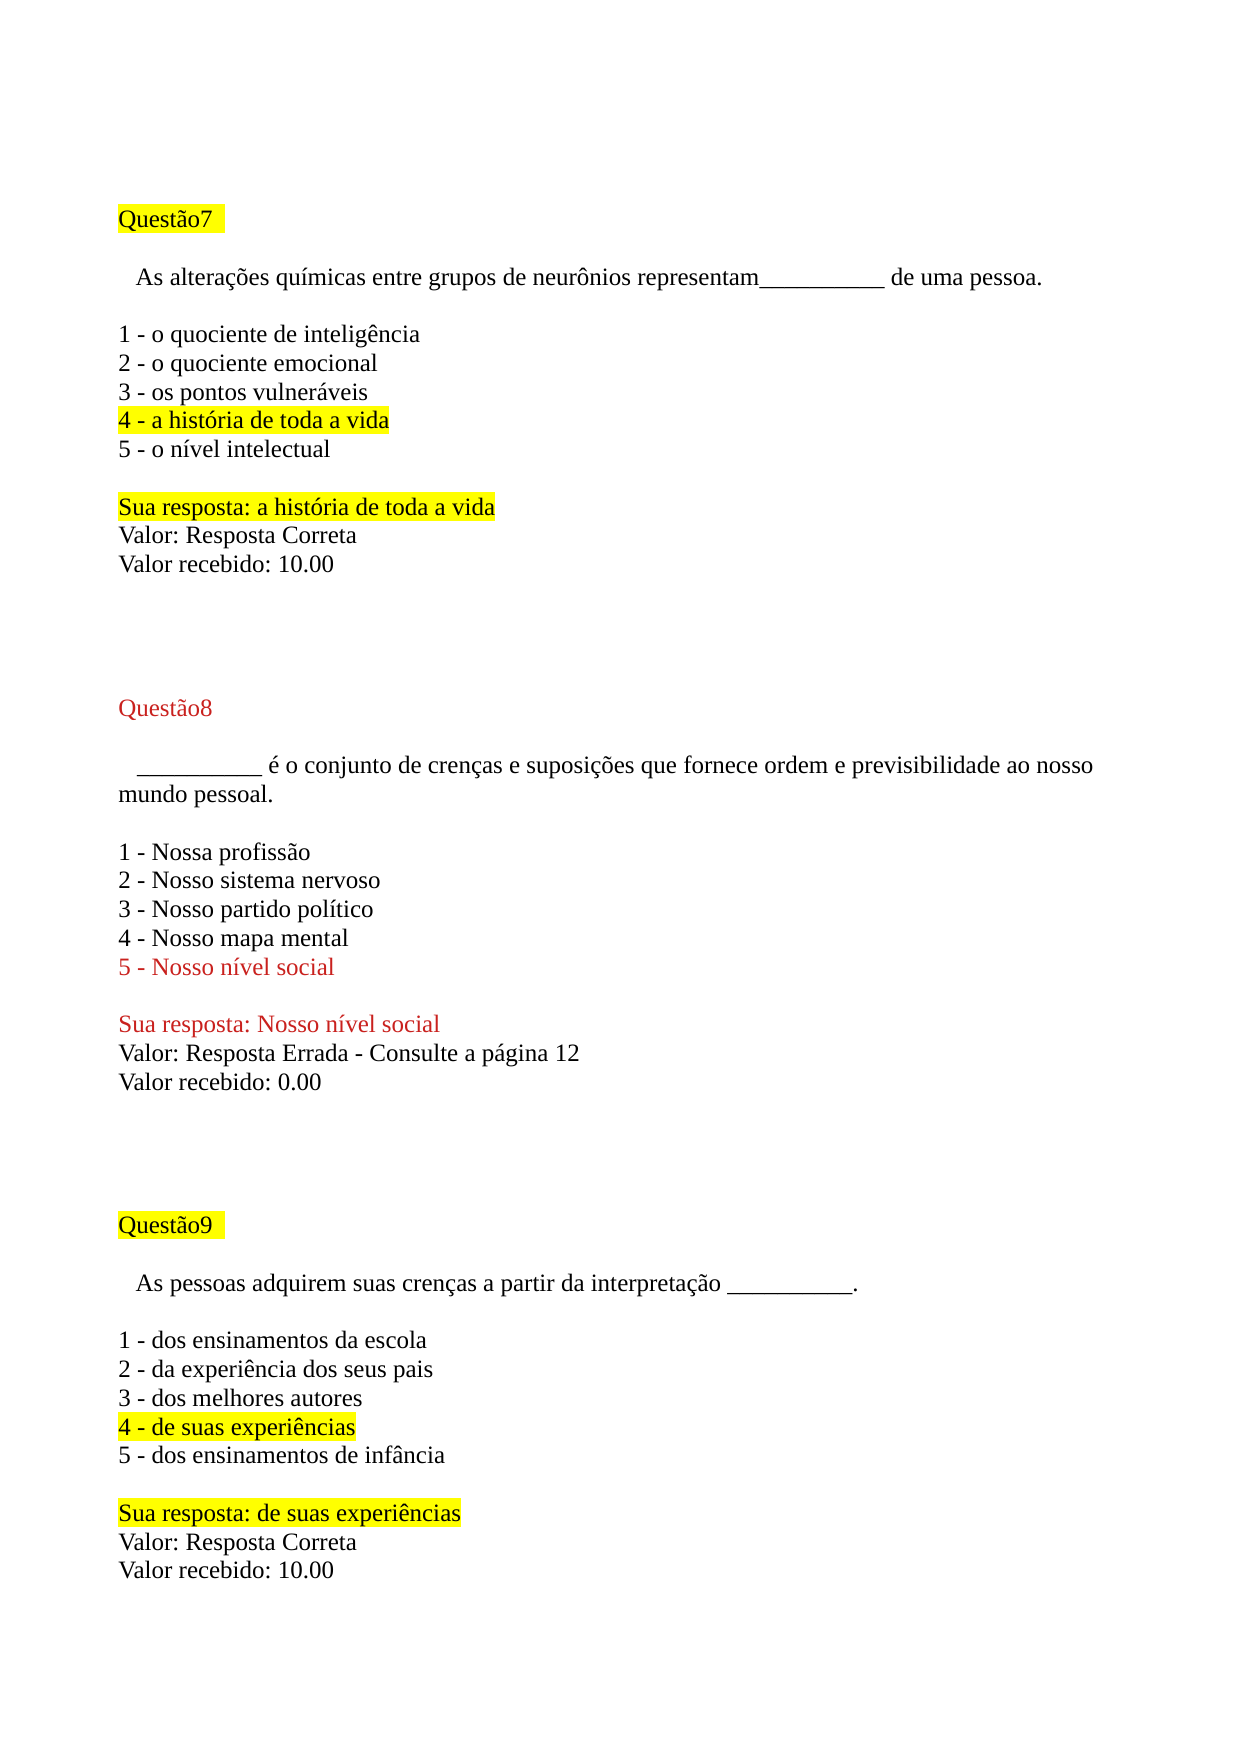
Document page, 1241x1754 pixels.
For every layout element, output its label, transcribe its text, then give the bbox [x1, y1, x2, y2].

text 5 - o nível intelectual [118, 434, 1122, 463]
text Valor: Resposta Correta [118, 1527, 1122, 1556]
text Valor recebido: 10.00 [118, 1556, 1122, 1584]
text Questão9 [118, 1211, 1122, 1239]
text Valor recebido: 0.00 [118, 1067, 1122, 1096]
text 3 - os pontos vulneráveis [118, 377, 1122, 406]
text Valor recebido: 10.00 [118, 549, 1122, 578]
text 5 - Nosso nível social [118, 952, 1122, 981]
text 1 - o quociente de inteligência [118, 319, 1122, 348]
text 2 - o quociente emocional [118, 348, 1122, 377]
text Sua resposta: Nosso nível social [118, 1009, 1122, 1038]
text Questão8 [118, 693, 1122, 722]
text 4 - a história de toda a vida [118, 406, 1122, 434]
text 1 - dos ensinamentos da escola [118, 1326, 1122, 1354]
text 3 - Nosso partido político [118, 894, 1122, 923]
text 2 - Nosso sistema nervoso [118, 866, 1122, 894]
text 4 - Nosso mapa mental [118, 923, 1122, 952]
text __________ é o conjunto de crenças e suposições que fornece ordem e previsibilidade ao nosso mundo pessoal. [118, 751, 1122, 808]
text Valor: Resposta Correta [118, 521, 1122, 549]
text Valor: Resposta Errada - Consulte a página 12 [118, 1038, 1122, 1067]
text Questão7 [118, 204, 1122, 233]
text Sua resposta: a história de toda a vida [118, 492, 1122, 521]
text Sua resposta: de suas experiências [118, 1498, 1122, 1527]
text 1 - Nossa profissão [118, 837, 1122, 866]
text As pessoas adquirem suas crenças a partir da interpretação __________. [118, 1268, 1122, 1297]
text 4 - de suas experiências [118, 1412, 1122, 1441]
text 3 - dos melhores autores [118, 1383, 1122, 1412]
text 2 - da experiência dos seus pais [118, 1354, 1122, 1383]
text 5 - dos ensinamentos de infância [118, 1441, 1122, 1469]
text As alterações químicas entre grupos de neurônios representam__________ de uma pessoa. [118, 262, 1122, 291]
